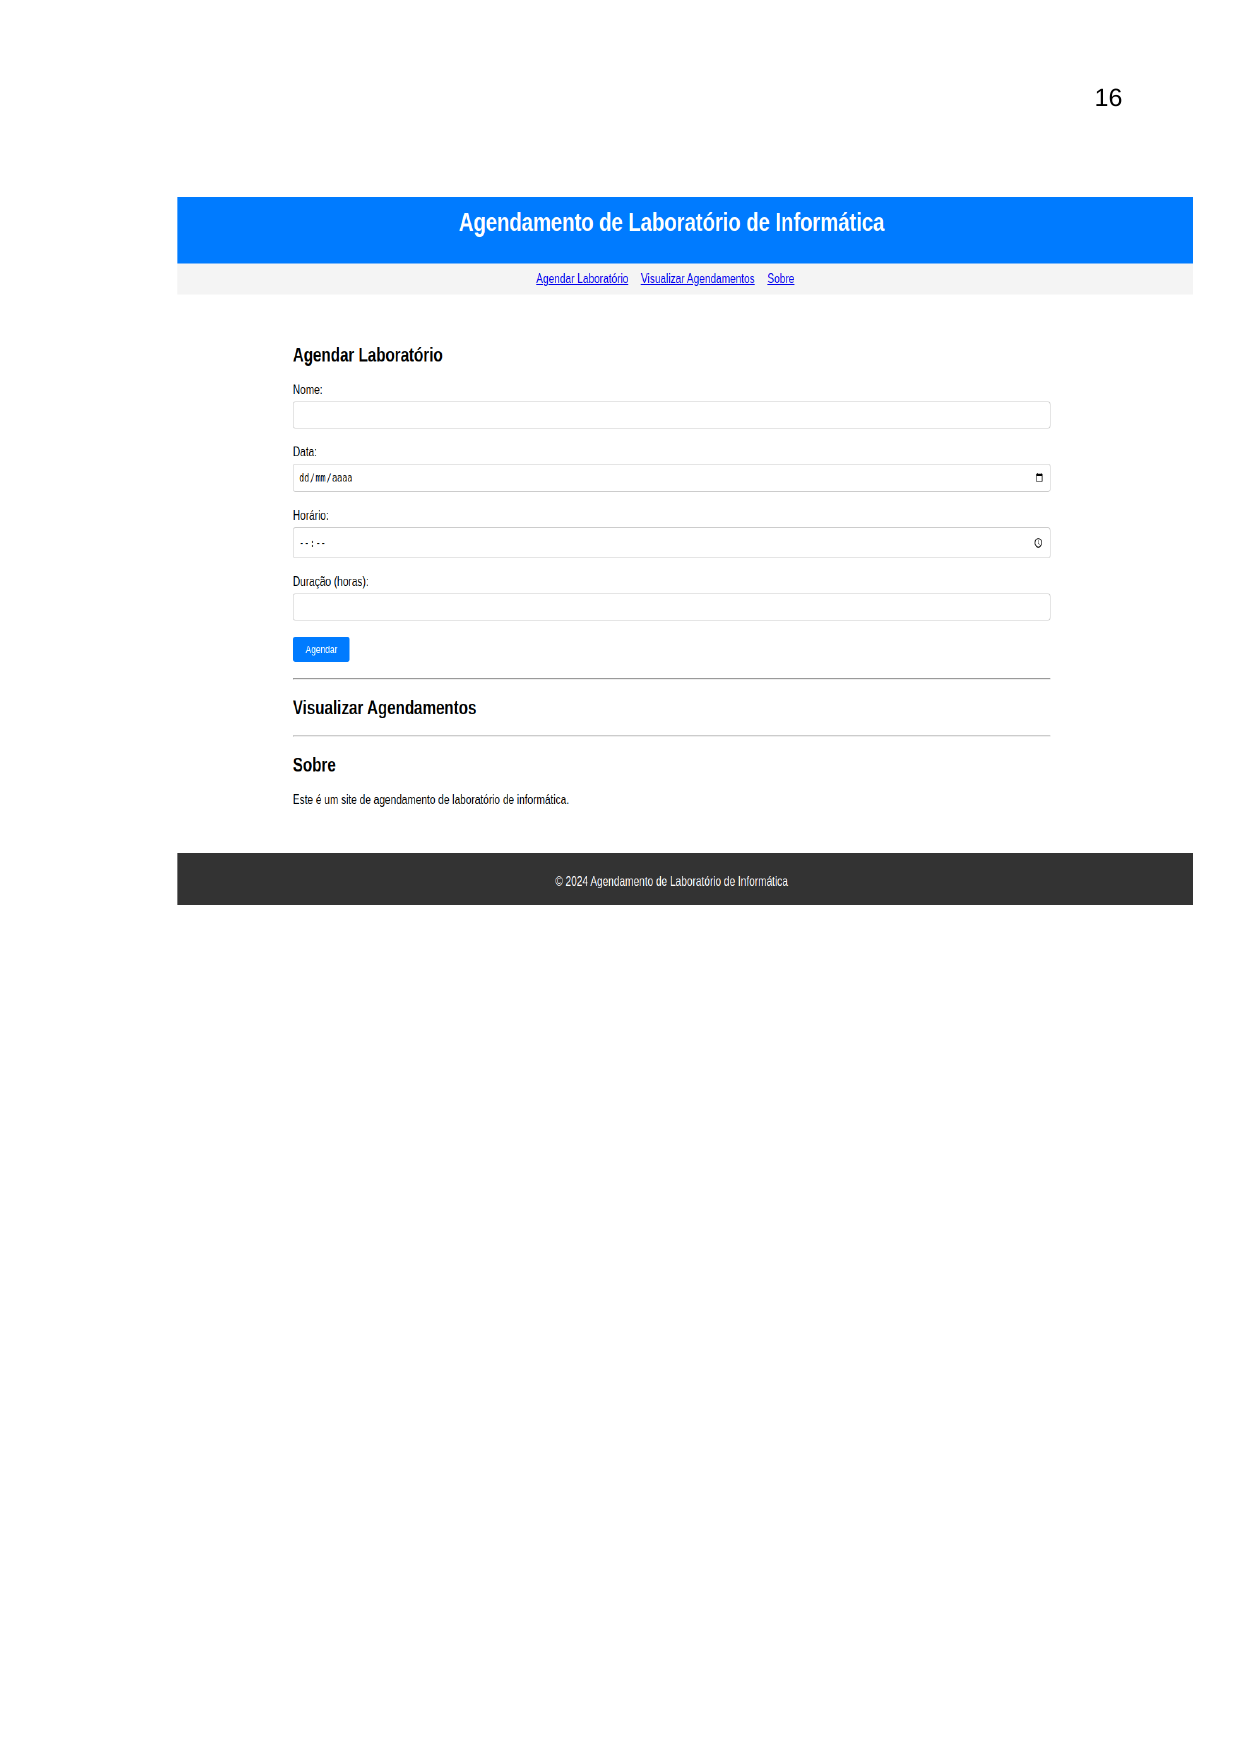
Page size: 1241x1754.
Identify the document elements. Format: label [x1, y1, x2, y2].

picture [177, 197, 1193, 905]
